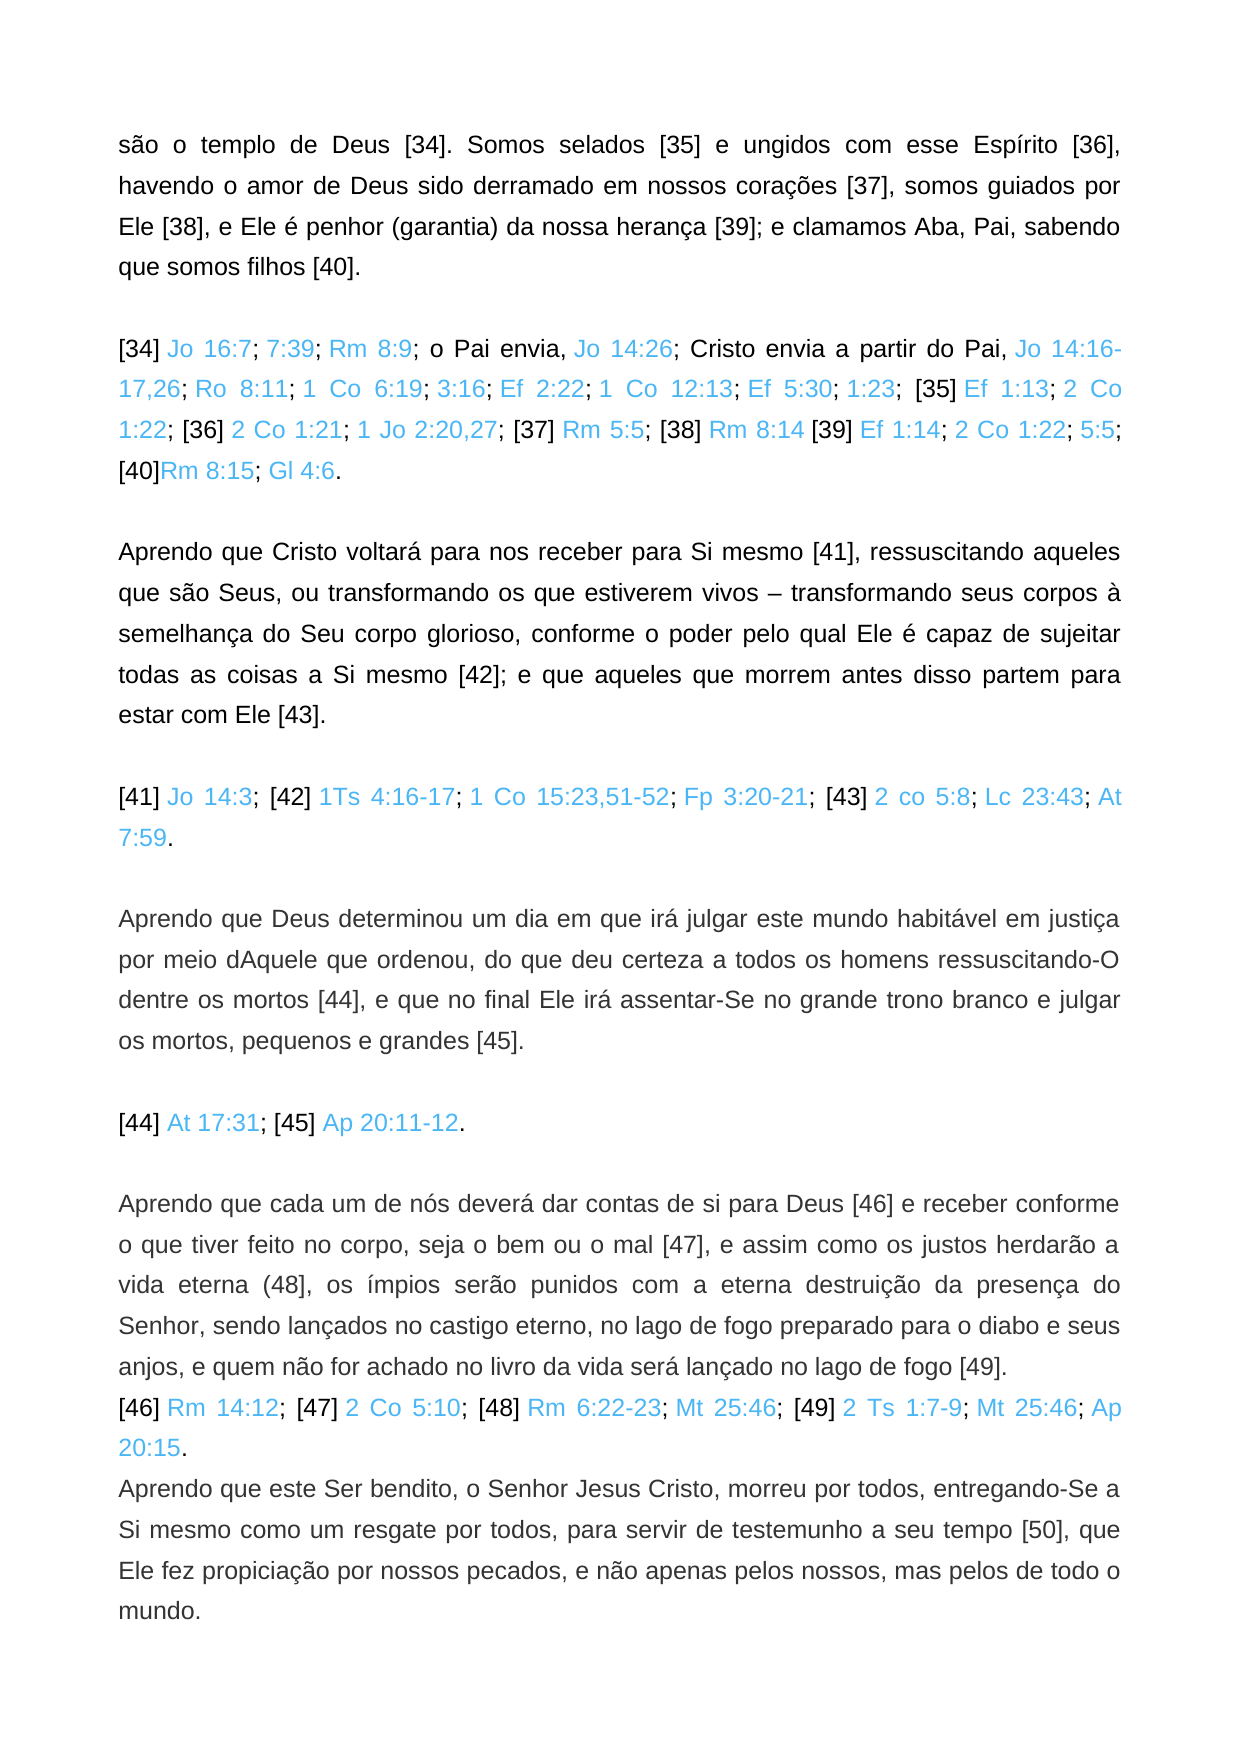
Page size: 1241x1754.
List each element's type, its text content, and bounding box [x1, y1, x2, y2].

text [34] Jo 16:7; 7:39; Rm 8:9; o Pai envia, Jo 14:26; Cristo envia a partir do Pai, Jo 14:16-17,26; Ro 8:11; 1 Co 6:19; 3:16; Ef 2:22; 1 Co 12:13; Ef 5:30; 1:23; [35] Ef 1:13; 2 Co 1:22; [36] 2 Co 1:21; 1 Jo 2:20,27; [37] Rm 5:5; [38] Rm 8:14 [39] Ef 1:14; 2 Co 1:22; 5:5; [40]Rm 8:15; Gl 4:6. [118, 322, 1122, 485]
text [46] Rm 14:12; [47] 2 Co 5:10; [48] Rm 6:22-23; Mt 25:46; [49] 2 Ts 1:7-9; Mt 25:46; Ap 20:15. [118, 1381, 1122, 1462]
text [41] Jo 14:3; [42] 1Ts 4:16-17; 1 Co 15:23,51-52; Fp 3:20-21; [43] 2 co 5:8; Lc 23:43; At 7:59. [118, 770, 1122, 851]
text Aprendo que Deus determinou um dia em que irá julgar este mundo habitável em justiça por meio dAquele que ordenou, do que deu certeza a todos os homens ressuscitando-O dentre os mortos [44], e que no final Ele irá assentar-Se no grande trono branco e julgar os mortos, pequenos e grandes [45]. [118, 892, 1122, 1055]
text [44] At 17:31; [45] Ap 20:11-12. [118, 1096, 1122, 1136]
text Aprendo que Cristo voltará para nos receber para Si mesmo [41], ressuscitando aqueles que são Seus, ou transformando os que estiverem vivos – transformando seus corpos à semelhança do Seu corpo glorioso, conforme o poder pelo qual Ele é capaz de sujeitar todas as coisas a Si mesmo [42]; e que aqueles que morrem antes disso partem para estar com Ele [43]. [118, 525, 1122, 729]
text são o templo de Deus [34]. Somos selados [35] e ungidos com esse Espírito [36], havendo o amor de Deus sido derramado em nossos corações [37], somos guiados por Ele [38], e Ele é penhor (garantia) da nossa herança [39]; e clamamos Aba, Pai, sabendo que somos filhos [40]. [118, 118, 1122, 281]
text Aprendo que este Ser bendito, o Senhor Jesus Cristo, morreu por todos, entregando-Se a Si mesmo como um resgate por todos, para servir de testemunho a seu tempo [50], que Ele fez propiciação por nossos pecados, e não apenas pelos nossos, mas pelos de todo o mundo. [118, 1462, 1122, 1625]
text Aprendo que cada um de nós deverá dar contas de si para Deus [46] e receber conforme o que tiver feito no corpo, seja o bem ou o mal [47], e assim como os justos herdarão a vida eterna (48], os ímpios serão punidos com a eterna destruição da presença do Senhor, sendo lançados no castigo eterno, no lago de fogo preparado para o diabo e seus anjos, e quem não for achado no livro da vida será lançado no lago de fogo [49]. [118, 1177, 1122, 1381]
